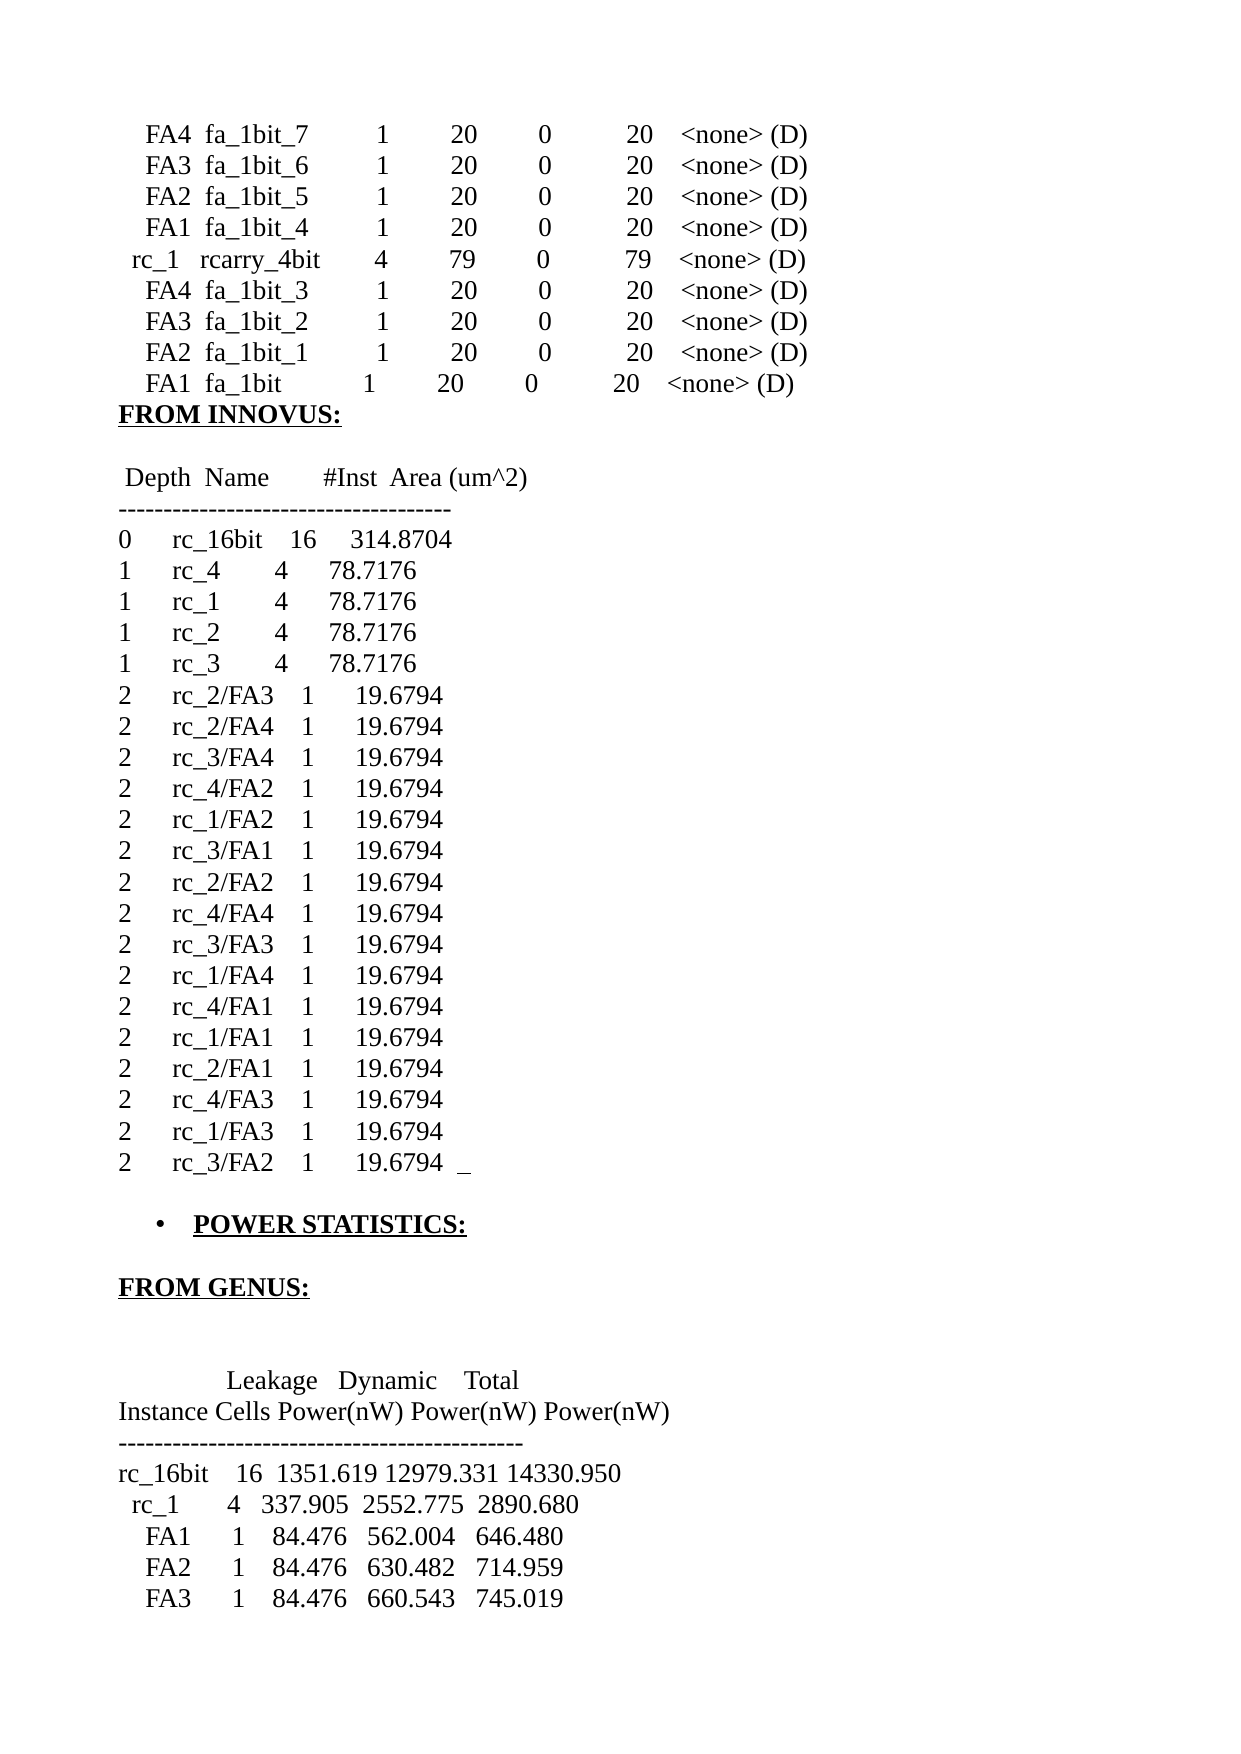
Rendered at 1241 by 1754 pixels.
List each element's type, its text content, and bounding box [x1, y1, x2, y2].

text 2 rc_4/FA2 1 19.6794 [118, 772, 1122, 803]
text 2 rc_4/FA1 1 19.6794 [118, 990, 1122, 1021]
text FROM GENUS: [118, 1271, 1122, 1302]
text 2 rc_1/FA4 1 19.6794 [118, 959, 1122, 990]
list POWER STATISTICS: [156, 1208, 1122, 1239]
text 2 rc_4/FA4 1 19.6794 [118, 897, 1122, 928]
text 2 rc_4/FA3 1 19.6794 [118, 1084, 1122, 1115]
text 2 rc_2/FA4 1 19.6794 [118, 710, 1122, 741]
text FROM INNOVUS: [118, 398, 1122, 429]
text FA2 1 84.476 630.482 714.959 [118, 1551, 1122, 1582]
text 2 rc_2/FA3 1 19.6794 [118, 679, 1122, 710]
text FA1 1 84.476 562.004 646.480 [118, 1520, 1122, 1551]
text Depth Name #Inst Area (um^2) [118, 461, 1122, 492]
text FA4 fa_1bit_3 1 20 0 20 <none> (D) [118, 274, 1122, 305]
text FA3 1 84.476 660.543 745.019 [118, 1582, 1122, 1613]
text FA1 fa_1bit_4 1 20 0 20 <none> (D) [118, 212, 1122, 243]
text Leakage Dynamic Total [118, 1364, 1122, 1395]
text 2 rc_2/FA2 1 19.6794 [118, 866, 1122, 897]
text 2 rc_1/FA1 1 19.6794 [118, 1021, 1122, 1052]
text 1 rc_4 4 78.7176 [118, 554, 1122, 585]
text rc_1 4 337.905 2552.775 2890.680 [118, 1489, 1122, 1520]
text 2 rc_3/FA1 1 19.6794 [118, 834, 1122, 866]
text Instance Cells Power(nW) Power(nW) Power(nW) [118, 1395, 1122, 1426]
text 2 rc_2/FA1 1 19.6794 [118, 1052, 1122, 1084]
text FA2 fa_1bit_5 1 20 0 20 <none> (D) [118, 180, 1122, 212]
text FA3 fa_1bit_2 1 20 0 20 <none> (D) [118, 305, 1122, 336]
text 2 rc_1/FA3 1 19.6794 [118, 1115, 1122, 1146]
text rc_1 rcarry_4bit 4 79 0 79 <none> (D) [118, 243, 1122, 274]
text 0 rc_16bit 16 314.8704 [118, 523, 1122, 554]
text 2 rc_1/FA2 1 19.6794 [118, 803, 1122, 834]
text 1 rc_1 4 78.7176 [118, 585, 1122, 616]
text ------------------------------------- [118, 492, 1122, 523]
text --------------------------------------------- [118, 1426, 1122, 1457]
text 2 rc_3/FA3 1 19.6794 [118, 928, 1122, 959]
text rc_16bit 16 1351.619 12979.331 14330.950 [118, 1457, 1122, 1489]
text 1 rc_3 4 78.7176 [118, 648, 1122, 679]
text FA3 fa_1bit_6 1 20 0 20 <none> (D) [118, 149, 1122, 180]
text FA1 fa_1bit 1 20 0 20 <none> (D) [118, 367, 1122, 398]
text 2 rc_3/FA2 1 19.6794 [118, 1146, 1122, 1177]
text 1 rc_2 4 78.7176 [118, 616, 1122, 648]
text 2 rc_3/FA4 1 19.6794 [118, 741, 1122, 772]
text FA4 fa_1bit_7 1 20 0 20 <none> (D) [118, 118, 1122, 149]
text FA2 fa_1bit_1 1 20 0 20 <none> (D) [118, 336, 1122, 367]
